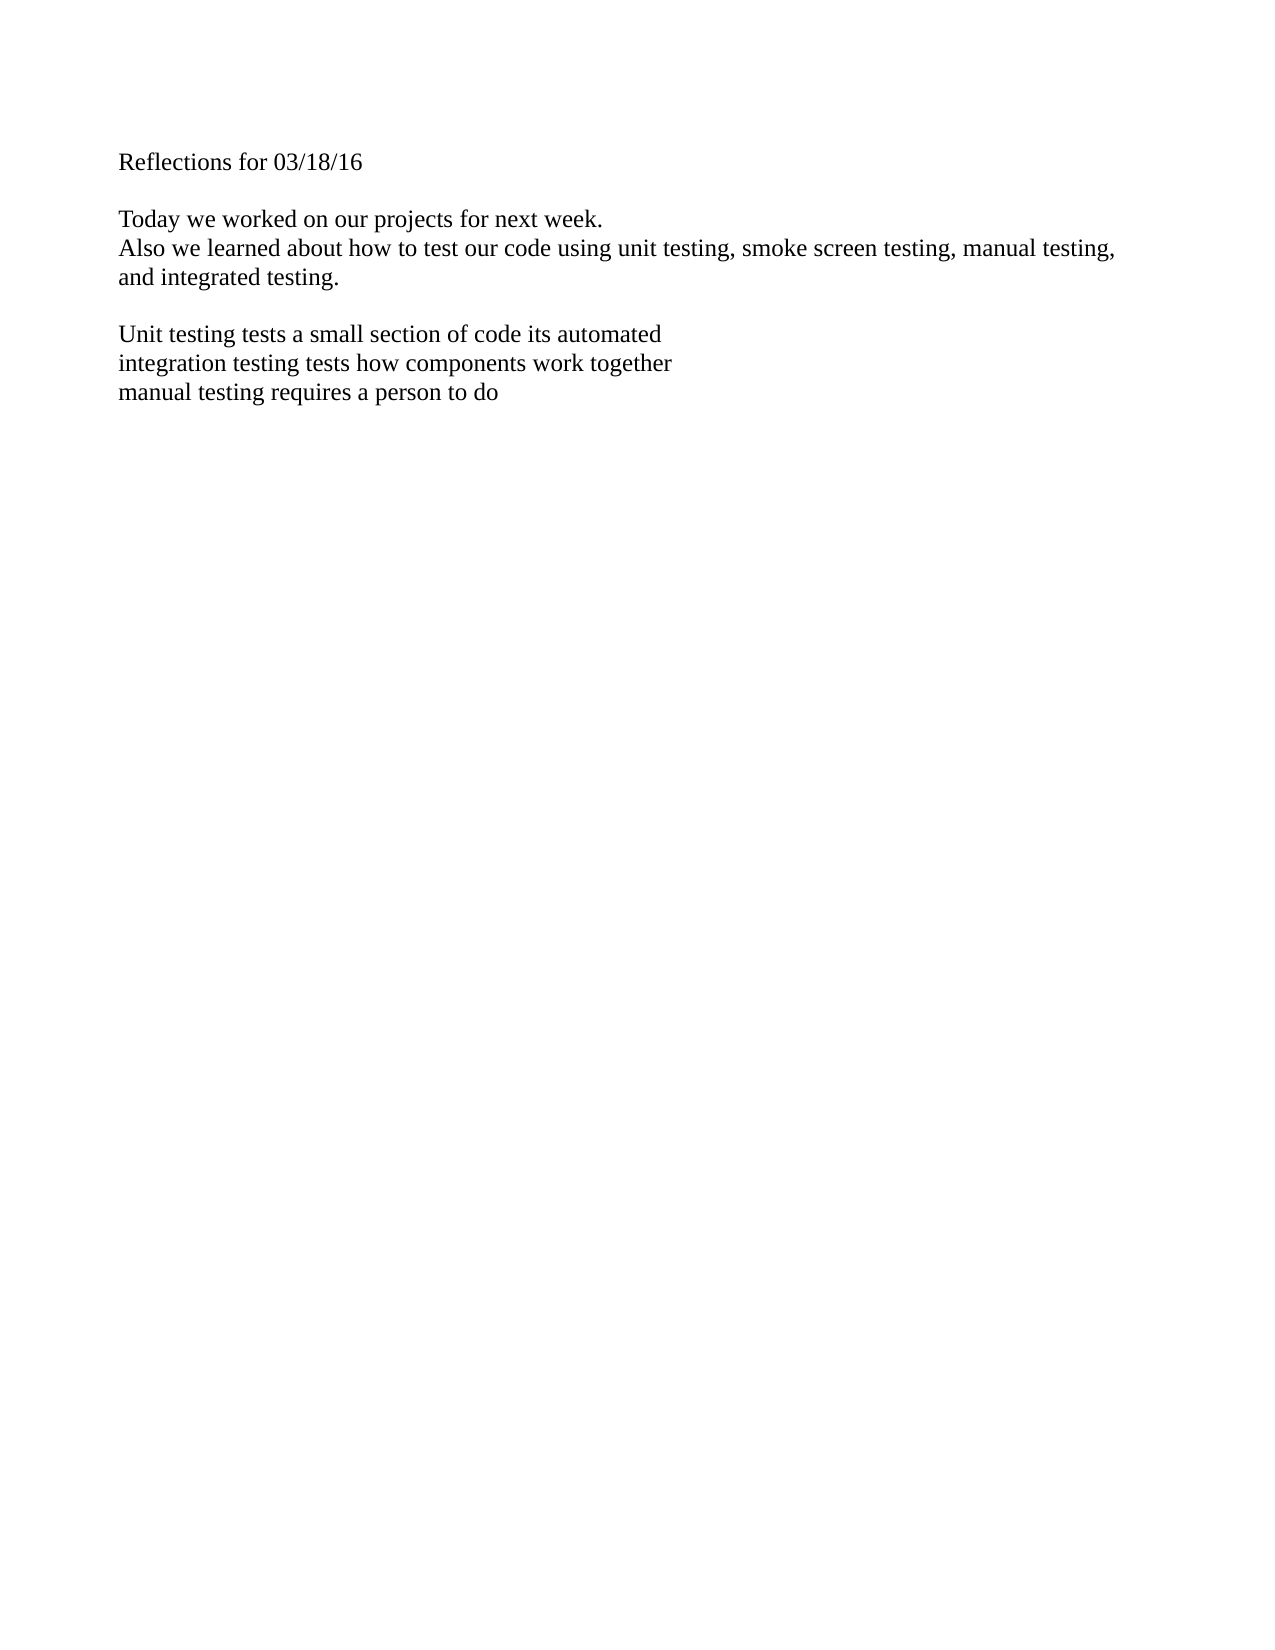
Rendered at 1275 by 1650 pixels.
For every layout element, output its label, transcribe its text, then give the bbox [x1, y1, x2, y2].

text Also we learned about how to test our code using unit testing, smoke screen testing, manual testing, and integrated testing. [118, 233, 1157, 291]
text integration testing tests how components work together [118, 348, 1157, 377]
text Unit testing tests a small section of code its automated [118, 319, 1157, 348]
text Today we worked on our projects for next week. [118, 204, 1157, 233]
text Reflections for 03/18/16 [118, 147, 1157, 176]
text manual testing requires a person to do [118, 377, 1157, 406]
